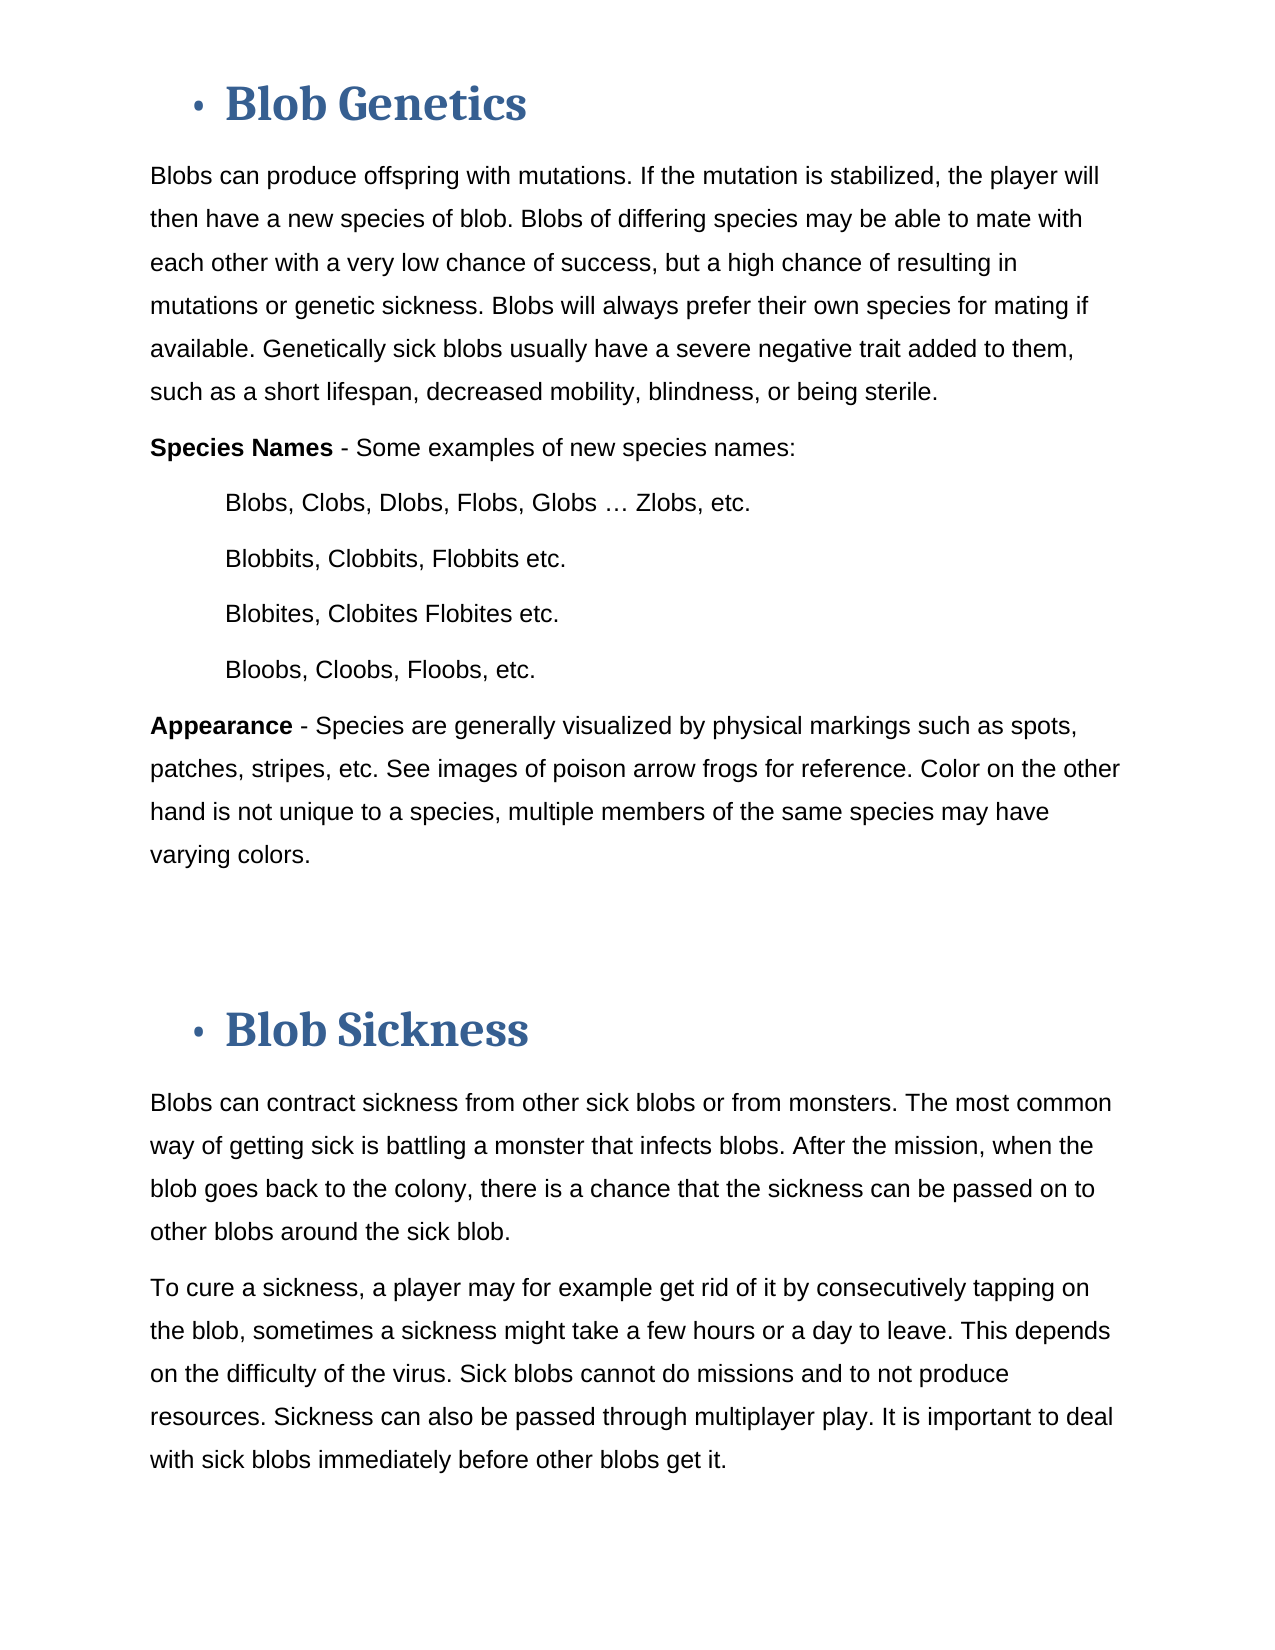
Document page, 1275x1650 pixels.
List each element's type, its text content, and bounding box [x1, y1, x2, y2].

text Blobs can contract sickness from other sick blobs or from monsters. The most common way of getting sick is battling a monster that infects blobs. After the mission, when the blob goes back to the colony, there is a chance that the sickness can be passed on to other blobs around the sick blob. [150, 1087, 1125, 1246]
text Blobbits, Clobbits, Flobbits etc. [225, 544, 1125, 572]
text To cure a sickness, a player may for example get rid of it by consecutively tapping on the blob, sometimes a sickness might take a few hours or a day to leave. This depends on the difficulty of the virus. Sick blobs cannot do missions and to not produce resources. Sickness can also be passed through multiplayer play. It is important to deal with sick blobs immediately before other blobs get it. [150, 1272, 1125, 1474]
text Blobs can produce offspring with mutations. If the mutation is stabilized, the player will then have a new species of blob. Blobs of differing species may be able to mate with each other with a very low chance of success, but a high chance of resulting in mutations or genetic sickness. Blobs will always prefer their own species for mating if available. Genetically sick blobs usually have a severe negative trait added to them, such as a short lifespan, decreased mobility, blindness, or being sterile. [150, 161, 1125, 406]
text Blobites, Clobites Flobites etc. [225, 599, 1125, 628]
text Bloobs, Cloobs, Floobs, etc. [225, 655, 1125, 684]
list Blob Sickness [187, 1001, 1125, 1059]
text Species Names - Some examples of new species names: [150, 432, 1125, 461]
list Blob Genetics [187, 75, 1125, 132]
text Blobs, Clobs, Dlobs, Flobs, Globs … Zlobs, etc. [225, 488, 1125, 517]
text Appearance - Species are generally visualized by physical markings such as spots, patches, stripes, etc. See images of poison arrow frogs for reference. Color on the other hand is not unique to a species, multiple members of the same species may have varying colors. [150, 711, 1125, 869]
